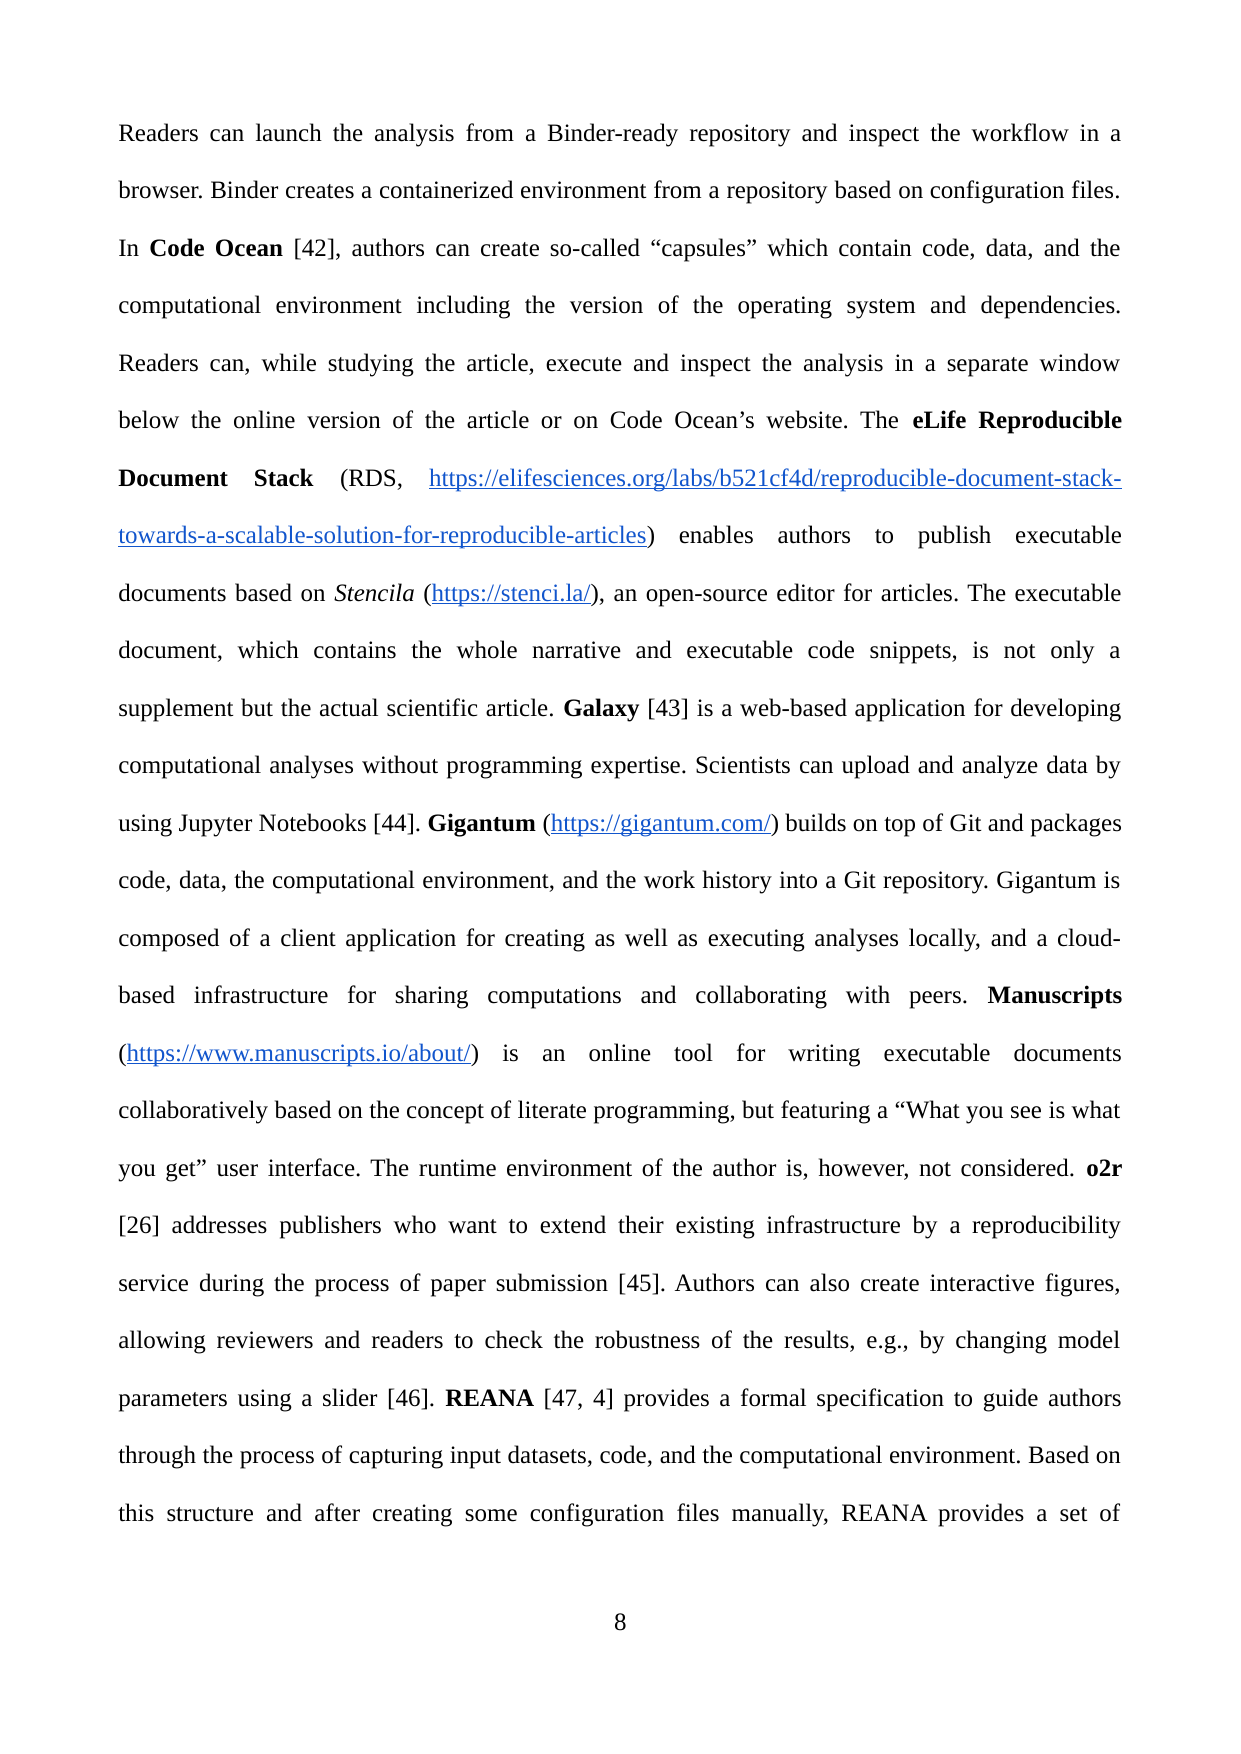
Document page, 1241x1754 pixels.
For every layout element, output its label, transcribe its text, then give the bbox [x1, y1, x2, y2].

text Readers can launch the analysis from a Binder-ready repository and inspect the workflow in a browser. Binder creates a containerized environment from a repository based on configuration files. In Code Ocean [42], authors can create so-called “capsules” which contain code, data, and the computational environment including the version of the operating system and dependencies. Readers can, while studying the article, execute and inspect the analysis in a separate window below the online version of the article or on Code Ocean’s website. The eLife Reproducible Document Stack (RDS, https://elifesciences.org/labs/b521cf4d/reproducible-document-stack-towards-a-scalable-solution-for-reproducible-articles) enables authors to publish executable documents based on Stencila (https://stenci.la/), an open-source editor for articles. The executable document, which contains the whole narrative and executable code snippets, is not only a supplement but the actual scientific article. Galaxy [43] is a web-based application for developing computational analyses without programming expertise. Scientists can upload and analyze data by using Jupyter Notebooks [44]. Gigantum (https://gigantum.com/) builds on top of Git and packages code, data, the computational environment, and the work history into a Git repository. Gigantum is composed of a client application for creating as well as executing analyses locally, and a cloud-based infrastructure for sharing computations and collaborating with peers. Manuscripts (https://www.manuscripts.io/about/) is an online tool for writing executable documents collaboratively based on the concept of literate programming, but featuring a “What you see is what you get” user interface. The runtime environment of the author is, however, not considered. o2r [26] addresses publishers who want to extend their existing infrastructure by a reproducibility service during the process of paper submission [45]. Authors can also create interactive figures, allowing reviewers and readers to check the robustness of the results, e.g., by changing model parameters using a slider [46]. REANA [47, 4] provides a formal specification to guide authors through the process of capturing input datasets, code, and the computational environment. Based on this structure and after creating some configuration files manually, REANA provides a set of [118, 118, 1122, 1527]
